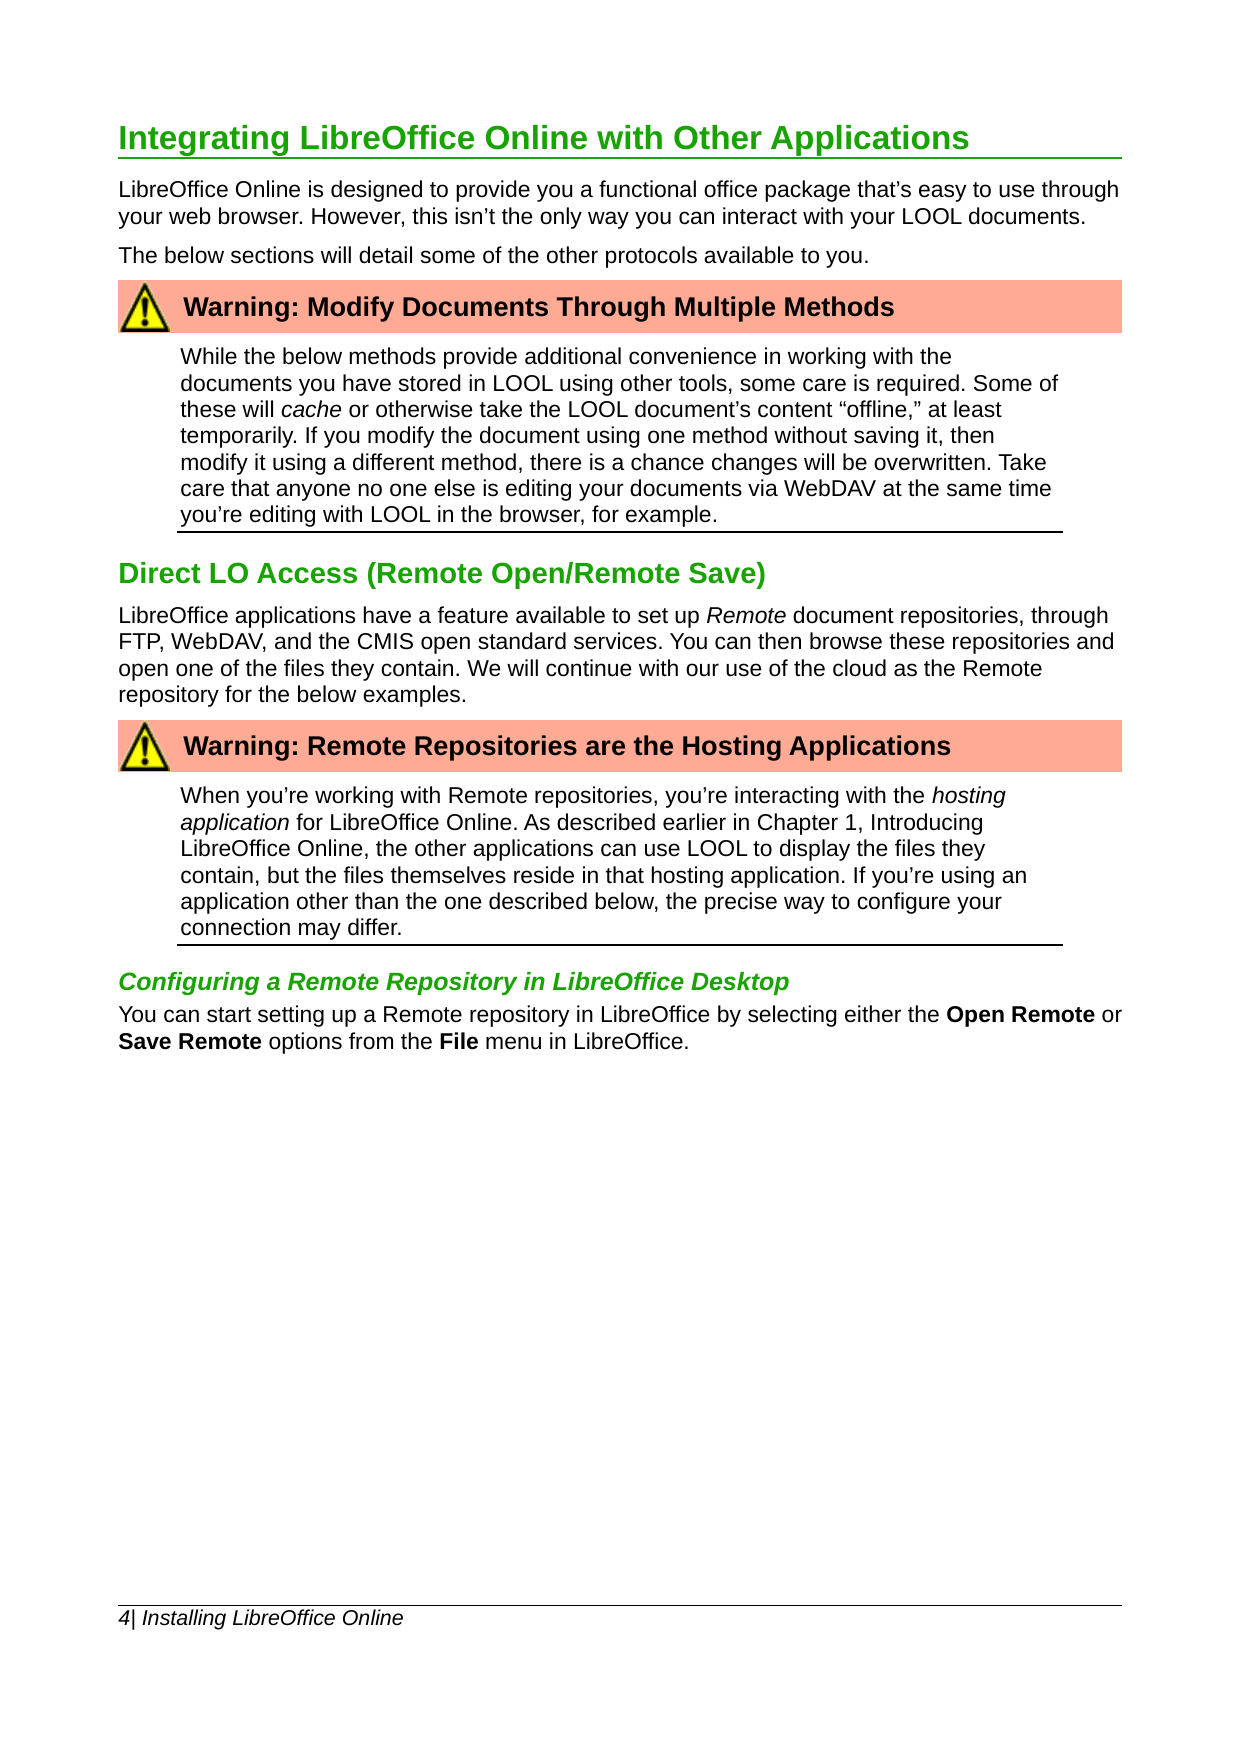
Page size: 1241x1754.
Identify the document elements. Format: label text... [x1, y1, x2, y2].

subtitle Warning: Remote Repositories are the Hosting Applications [118, 720, 1122, 772]
picture [119, 720, 170, 771]
subtitle Configuring a Remote Repository in LibreOffice Desktop [118, 967, 1122, 996]
text While the below methods provide additional convenience in working with the documents you have stored in LOOL using other tools, some care is required. Some of these will cache or otherwise take the LOOL document’s content “offline,” at least temporarily. If you modify the document using one method without saving it, then modify it using a different method, there is a chance changes will be overwritten. Take care that anyone no one else is editing your documents via WebDAV at the same time you’re editing with LOOL in the browser, for example. [177, 340, 1063, 531]
subtitle Direct LO Access (Remote Open/Remote Save) [118, 556, 1122, 590]
text LibreOffice applications have a feature available to set up Remote document repositories, through FTP, WebDAV, and the CMIS open standard services. You can then browse these repositories and open one of the files they contain. We will continue with our use of the cloud as the Remote repository for the below examples. [118, 602, 1122, 707]
text LibreOffice Online is designed to provide you a functional office package that’s easy to use through your web browser. However, this isn’t the only way you can interact with your LOOL documents. [118, 176, 1122, 229]
text When you’re working with Remote repositories, you’re interacting with the hosting application for LibreOffice Online. As described earlier in Chapter 1, Introducing LibreOffice Online, the other applications can use LOOL to display the files they contain, but the files themselves reside in that hosting application. If you’re using an application other than the one described below, the precise way to configure your connection may differ. [177, 779, 1063, 944]
subtitle Integrating LibreOffice Online with Other Applications [118, 118, 1122, 157]
picture [119, 281, 170, 332]
subtitle Warning: Modify Documents Through Multiple Methods [118, 280, 1122, 333]
text The below sections will detail some of the other protocols available to you. [118, 242, 1122, 268]
text You can start setting up a Remote repository in LibreOffice by selecting either the Open Remote or Save Remote options from the File menu in LibreOffice. [118, 1001, 1122, 1054]
